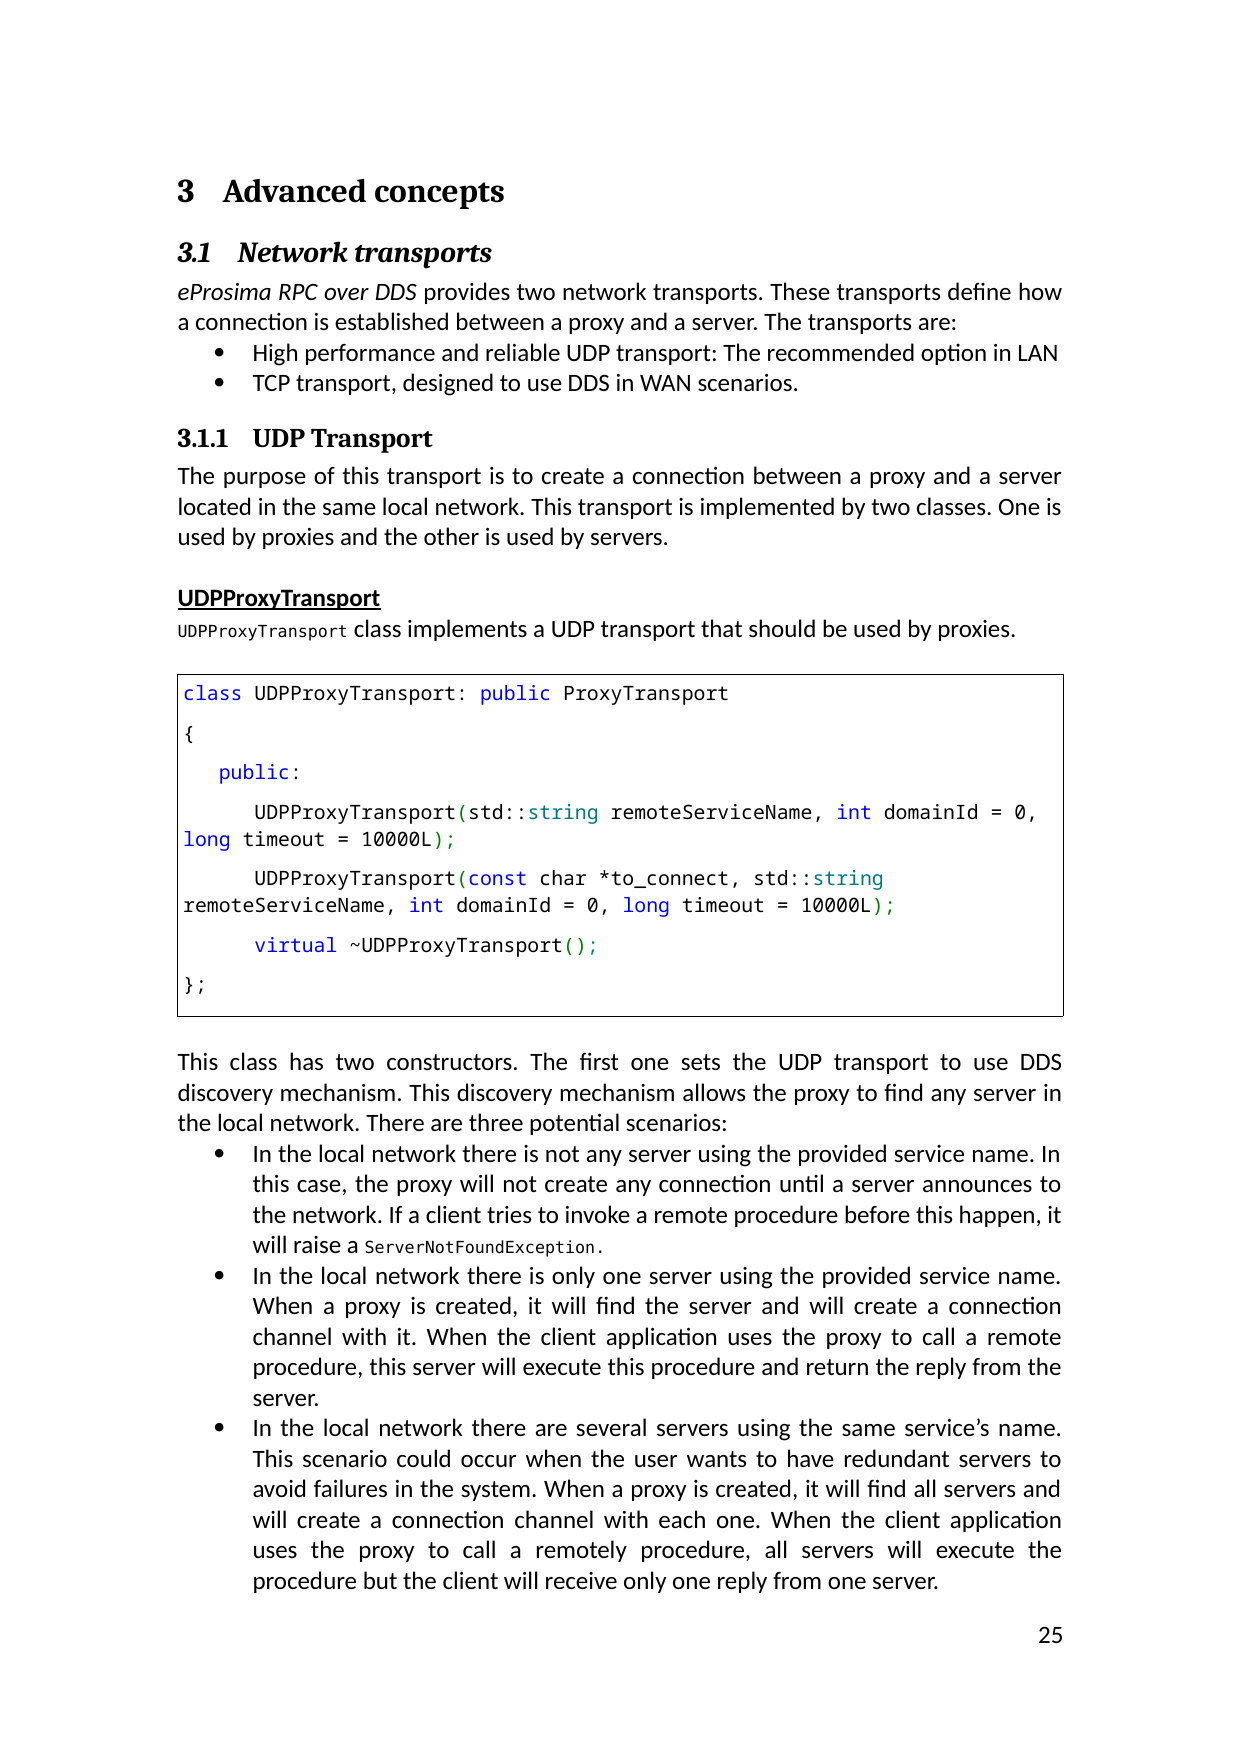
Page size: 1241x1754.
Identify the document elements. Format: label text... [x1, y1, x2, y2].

list TCP transport, designed to use DDS in WAN scenarios. [215, 367, 1063, 398]
subtitle Advanced concepts [177, 173, 1063, 211]
list In the local network there are several servers using the same service’s name. This scenario could occur when the user wants to have redundant servers to avoid failures in the system. When a proxy is created, it will find all servers and will create a connection channel with each one. When the client application uses the proxy to call a remotely procedure, all servers will execute the procedure but the client will receive only one reply from one server. [215, 1413, 1063, 1596]
list High performance and reliable UDP transport: The recommended option in LAN [215, 337, 1063, 367]
text This class has two constructors. The first one sets the UDP transport to use DDS discovery mechanism. This discovery mechanism allows the proxy to find any server in the local network. There are three potential scenarios: [177, 1046, 1063, 1138]
table_header class UDPProxyTransport: public ProxyTransport { public: UDPProxyTransport(std::string remoteServiceName, int domainId = 0, long timeout = 10000L); UDPProxyTransport(const char *to_connect, std::string remoteServiceName, int domainId = 0, long timeout = 10000L); virtual ~UDPProxyTransport(); }; [178, 675, 1063, 1016]
subtitle Network transports [177, 236, 1063, 269]
text UDPProxyTransport class implements a UDP transport that should be used by proxies. [177, 613, 1063, 643]
list In the local network there is not any server using the provided service name. In this case, the proxy will not create any connection until a server announces to the network. If a client tries to invoke a remote procedure before this happen, it will raise a ServerNotFoundException. [215, 1138, 1063, 1260]
subtitle UDP Transport [177, 423, 1063, 454]
text eProsima RPC over DDS provides two network transports. These transports define how a connection is established between a proxy and a server. The transports are: [177, 276, 1063, 337]
text The purpose of this transport is to create a connection between a proxy and a server located in the same local network. This transport is implemented by two classes. One is used by proxies and the other is used by servers. [177, 460, 1063, 552]
list In the local network there is only one server using the provided service name. When a proxy is created, it will find the server and will create a connection channel with it. When the client application uses the proxy to call a remote procedure, this server will execute this procedure and return the reply from the server. [215, 1260, 1063, 1413]
text UDPProxyTransport [177, 582, 1063, 613]
